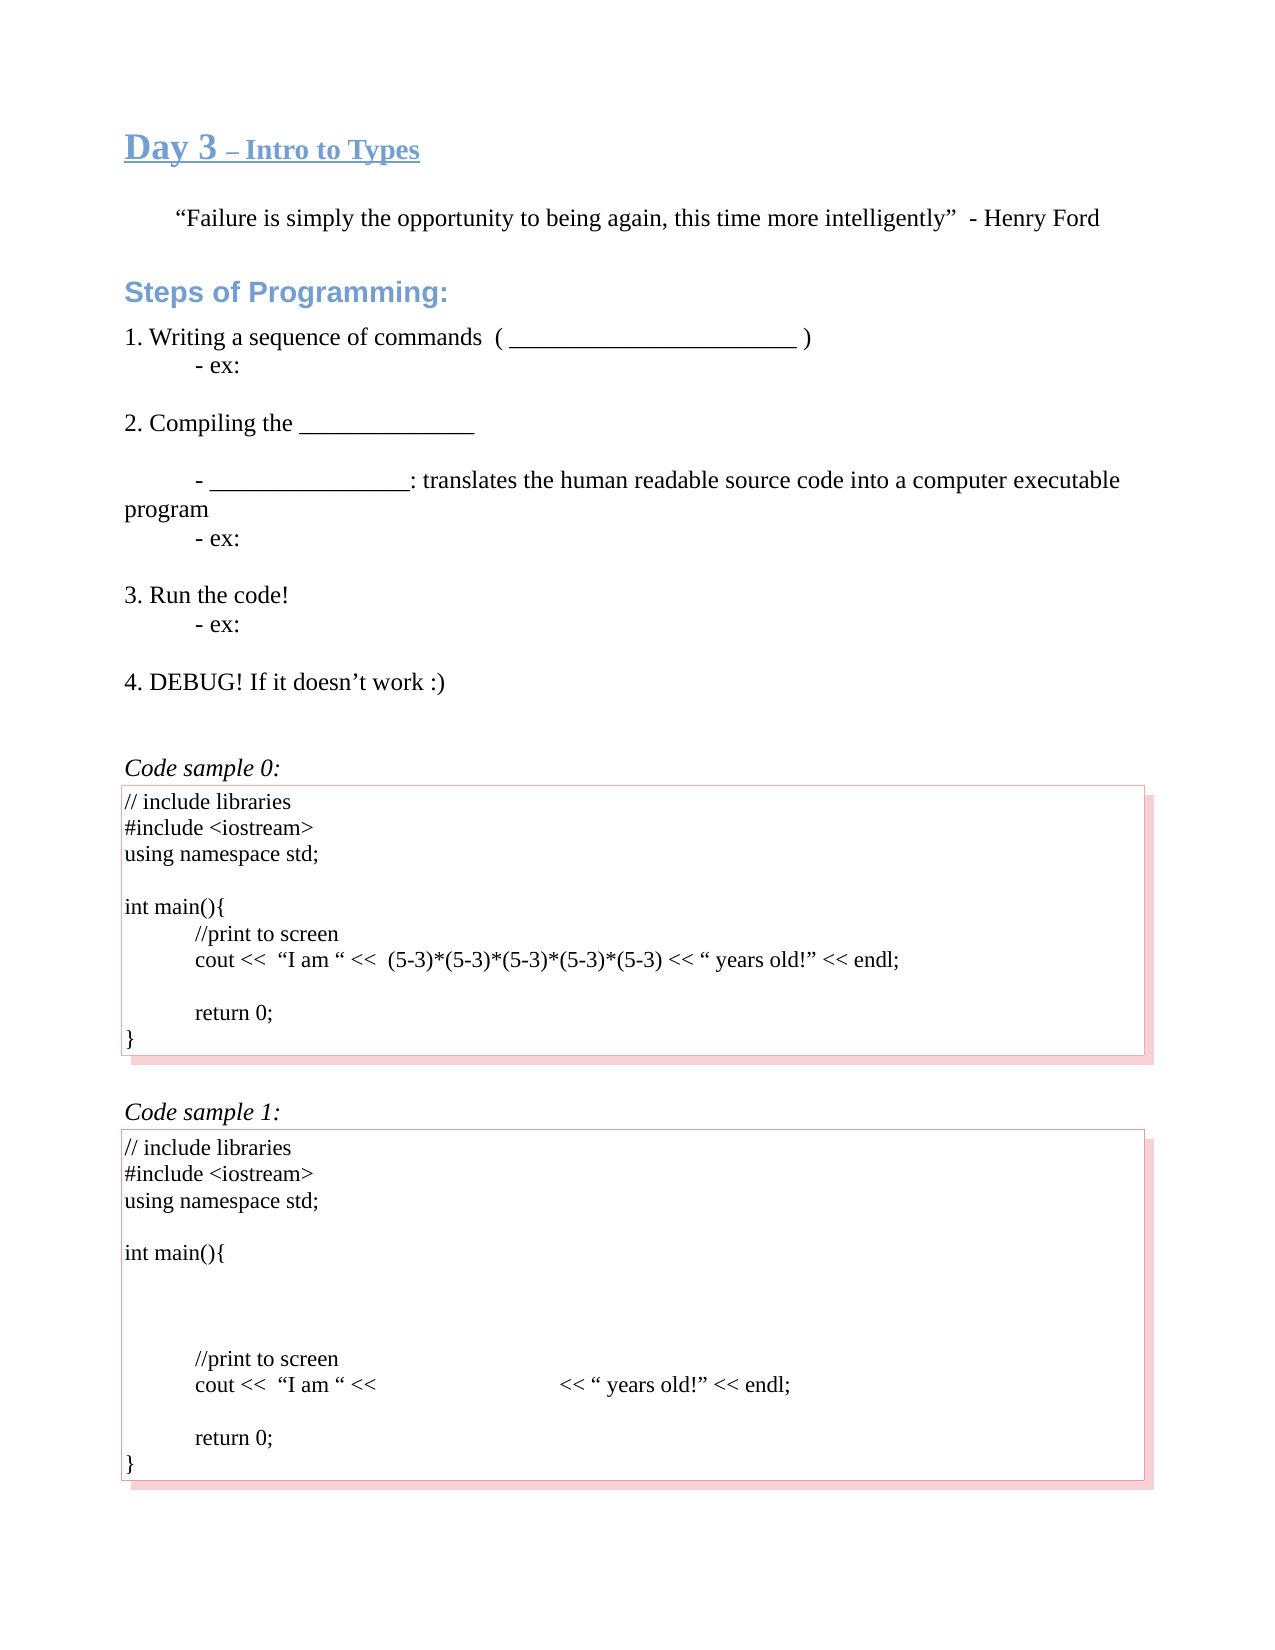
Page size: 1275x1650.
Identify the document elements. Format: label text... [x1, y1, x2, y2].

text } [122, 1447, 1143, 1480]
text using namespace std; [122, 837, 1143, 867]
text int main(){ [122, 1236, 1143, 1266]
text - ex: [121, 350, 1154, 379]
text //print to screen [122, 916, 1143, 943]
text 4. DEBUG! If it doesn’t work :) [121, 667, 1154, 695]
text return 0; [122, 996, 1143, 1022]
subtitle Steps of Programming: [121, 272, 1154, 309]
text //print to screen [122, 1342, 1143, 1368]
text int main(){ [122, 890, 1143, 916]
text #include <iostream> [122, 1157, 1143, 1183]
text 2. Compiling the ______________ [121, 408, 1154, 437]
text #include <iostream> [122, 811, 1143, 837]
text // include libraries [122, 1130, 1143, 1157]
text cout << “I am “ << << “ years old!” << endl; [122, 1368, 1143, 1397]
text using namespace std; [122, 1183, 1143, 1213]
text Code sample 1: [121, 1097, 1154, 1128]
text - ________________: translates the human readable source code into a computer executable program [121, 465, 1154, 523]
text 1. Writing a sequence of commands ( _______________________ ) [121, 319, 1154, 350]
text // include libraries [122, 786, 1143, 811]
text cout << “I am “ << (5-3)*(5-3)*(5-3)*(5-3)*(5-3) << “ years old!” << endl; [122, 943, 1143, 972]
text } [122, 1022, 1143, 1054]
text return 0; [122, 1421, 1143, 1447]
text Code sample 0: [121, 753, 1154, 785]
text - ex: [121, 523, 1154, 552]
text “Failure is simply the opportunity to being again, this time more intelligently” - Henry Ford [121, 200, 1154, 232]
text 3. Run the code! [121, 580, 1154, 609]
text - ex: [121, 609, 1154, 638]
